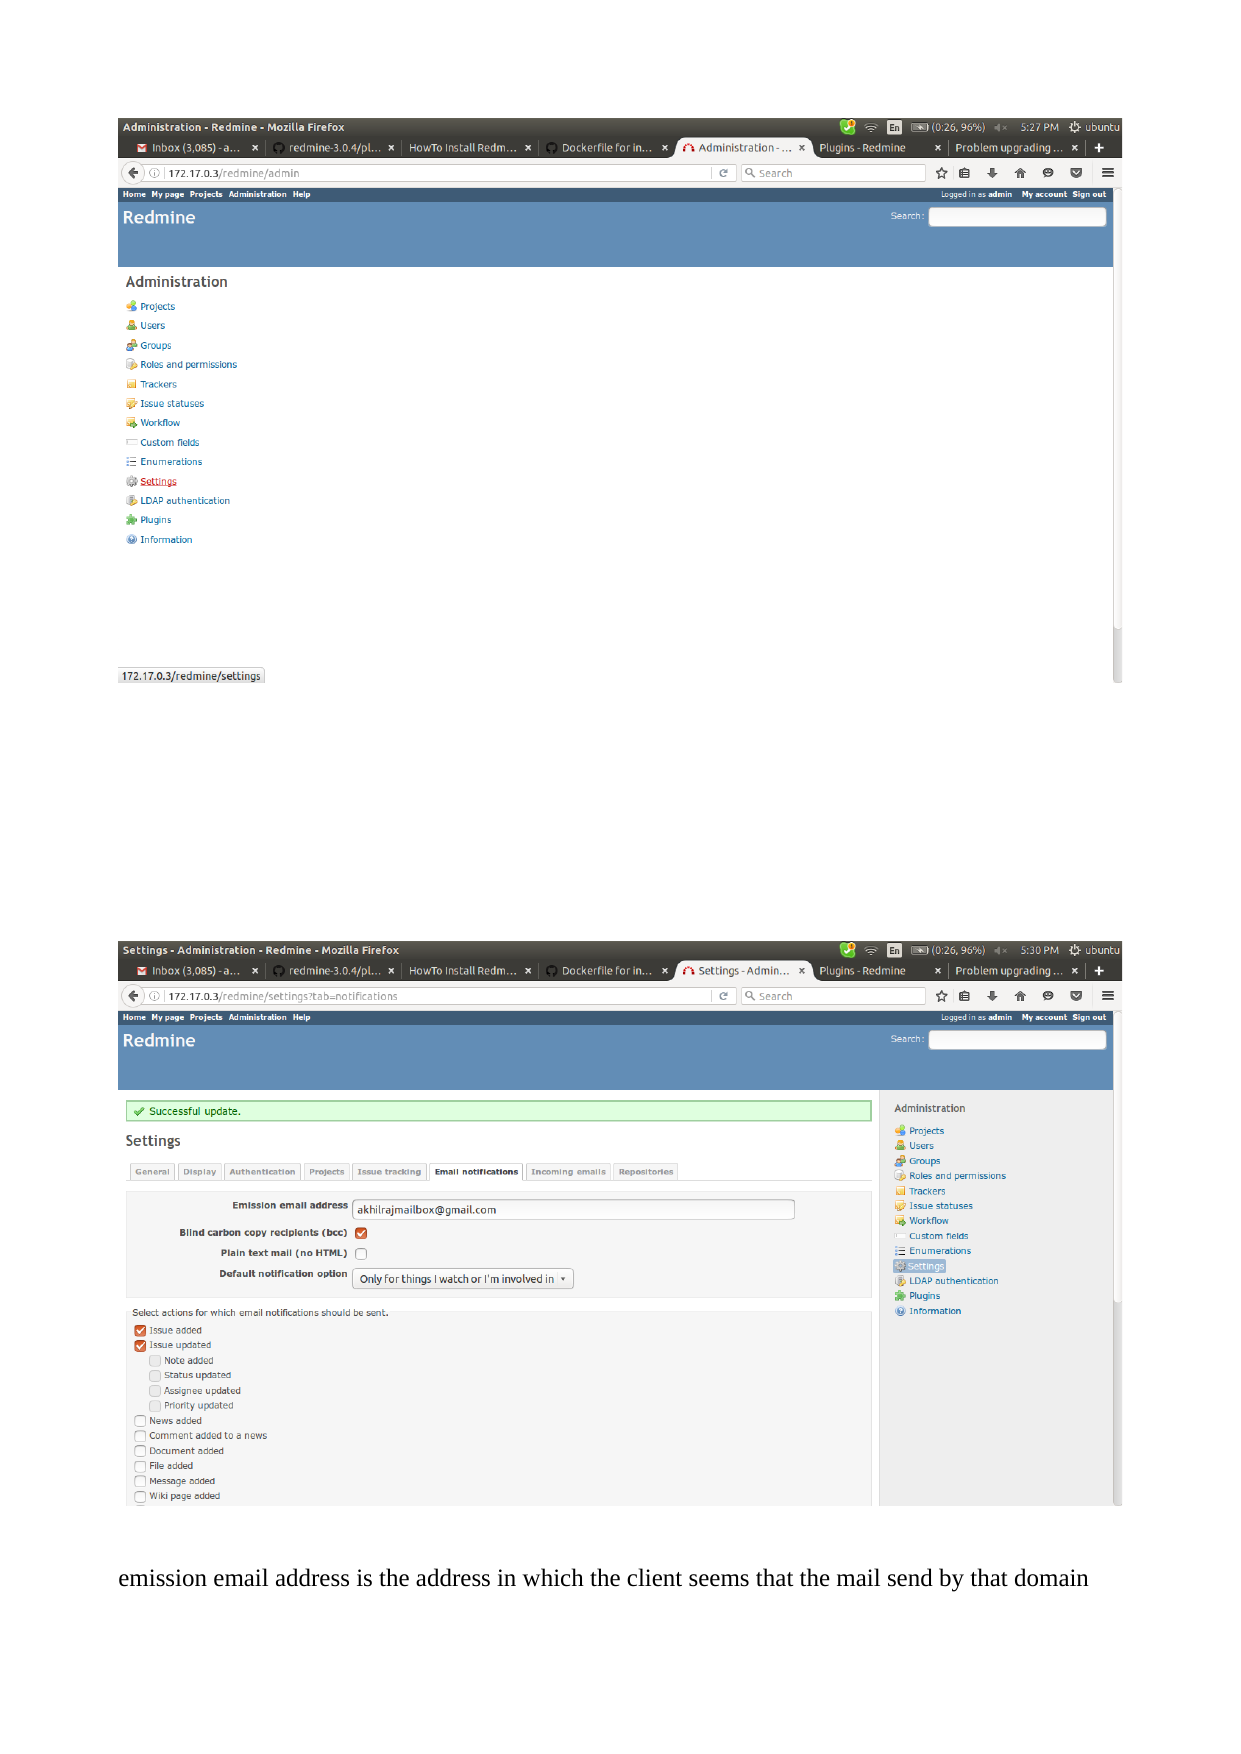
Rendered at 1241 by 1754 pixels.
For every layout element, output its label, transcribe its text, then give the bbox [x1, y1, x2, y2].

picture [118, 118, 1123, 683]
text emission email address is the address in which the client seems that the mail send by that domain [118, 1563, 1122, 1592]
picture [118, 941, 1123, 1506]
